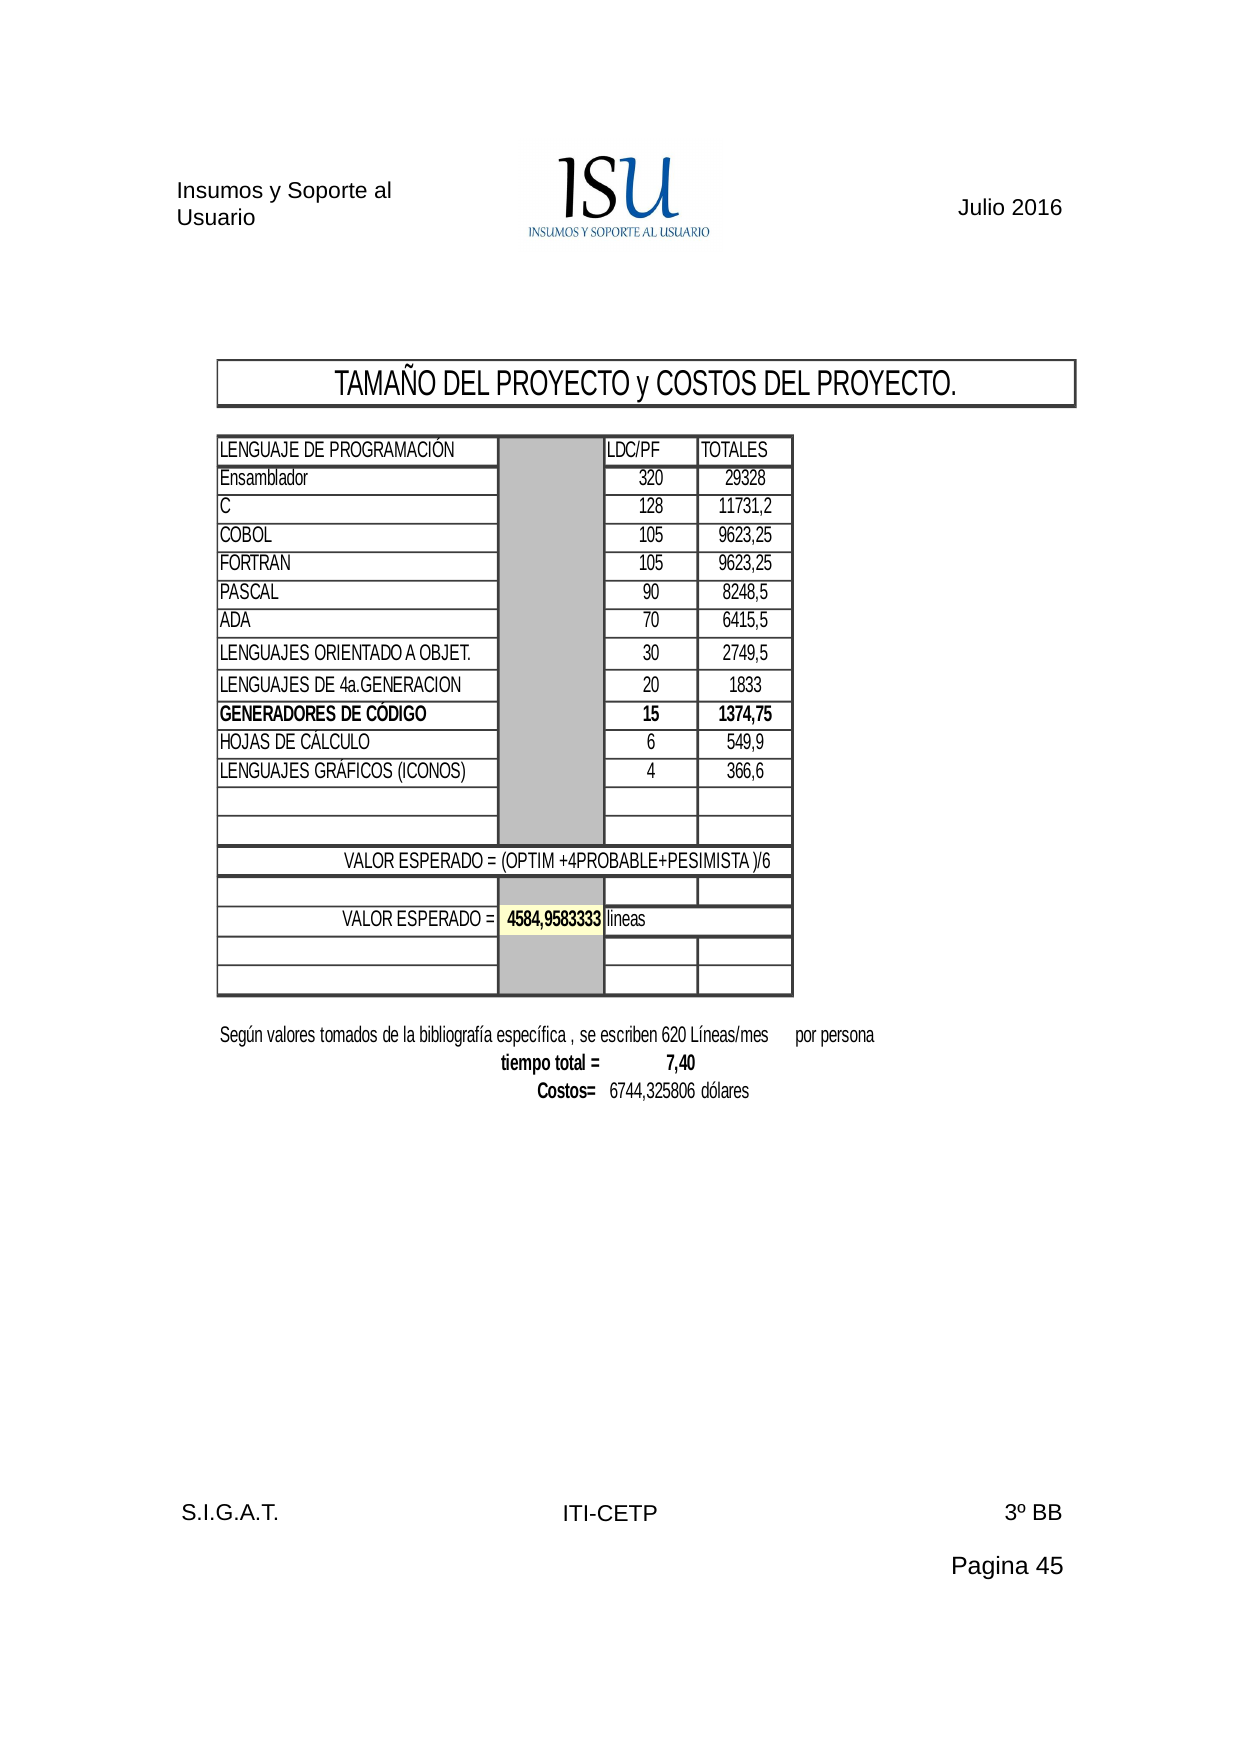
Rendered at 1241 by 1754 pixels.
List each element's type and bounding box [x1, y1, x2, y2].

picture [517, 138, 723, 252]
